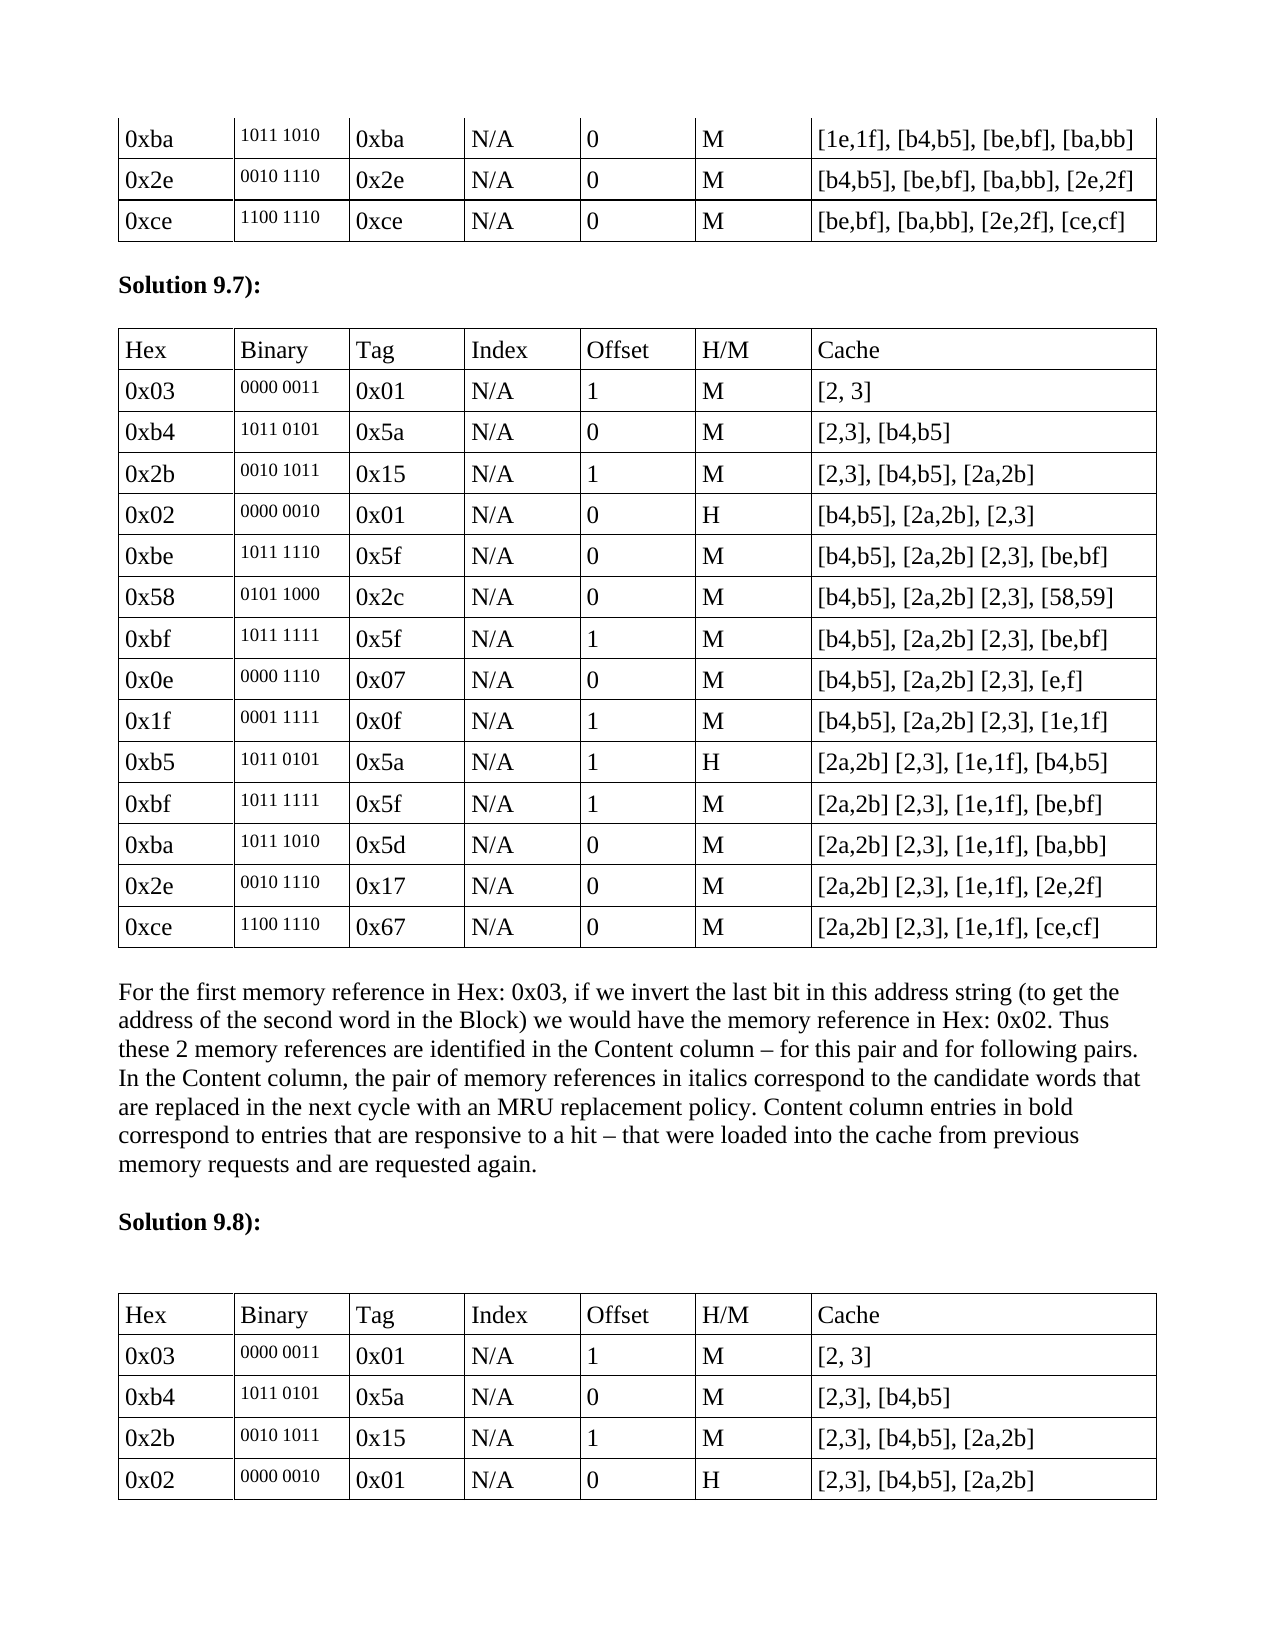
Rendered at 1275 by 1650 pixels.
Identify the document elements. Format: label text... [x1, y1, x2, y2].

table_cell N/A [465, 659, 580, 699]
table_cell H [696, 1459, 811, 1499]
table_cell [b4,b5], [2a,2b] [2,3], [be,bf] [812, 618, 1156, 658]
table_header H/M [696, 329, 811, 369]
table_cell 0xbf [119, 618, 233, 658]
table_cell [2, 3] [812, 1335, 1156, 1375]
table_cell 0x2c [350, 577, 464, 617]
table_cell 0x01 [350, 1335, 464, 1375]
table_header Cache [812, 1294, 1156, 1334]
table_header H/M [696, 1294, 811, 1334]
table_cell N/A [465, 783, 580, 823]
table_header Offset [581, 329, 695, 369]
table_cell M [696, 659, 811, 699]
table_cell 1011 0101 [235, 1376, 349, 1417]
table_cell 0xba [119, 824, 233, 864]
table_cell N/A [465, 535, 580, 576]
table_cell 0 [581, 118, 695, 158]
table_cell 0x01 [350, 370, 464, 411]
table_cell 0010 1110 [235, 865, 349, 906]
table_cell N/A [465, 742, 580, 782]
table_cell H [696, 742, 811, 782]
table_cell M [696, 577, 811, 617]
table_cell [b4,b5], [2a,2b] [2,3], [be,bf] [812, 535, 1156, 576]
table_cell M [696, 201, 811, 241]
table_cell [2a,2b] [2,3], [1e,1f], [b4,b5] [812, 742, 1156, 782]
table_cell 0x01 [350, 1459, 464, 1499]
table_cell 0xb4 [119, 1376, 233, 1417]
table_cell [b4,b5], [2a,2b] [2,3], [e,f] [812, 659, 1156, 699]
table_cell 0xce [350, 201, 464, 241]
table_header Index [465, 1294, 580, 1334]
table_cell 0x58 [119, 577, 233, 617]
table_cell 0x17 [350, 865, 464, 906]
table_cell 0 [581, 494, 695, 534]
table_cell M [696, 700, 811, 741]
table_cell 1 [581, 1335, 695, 1375]
table_cell 0x15 [350, 1418, 464, 1458]
table_cell [b4,b5], [be,bf], [ba,bb], [2e,2f] [812, 159, 1156, 199]
table_cell 0 [581, 577, 695, 617]
table_cell N/A [465, 412, 580, 452]
table_cell 0x2b [119, 453, 233, 493]
table_cell 0x5a [350, 742, 464, 782]
table_cell 1011 1111 [235, 783, 349, 823]
table_cell 0x67 [350, 907, 464, 947]
table_cell 1011 0101 [235, 742, 349, 782]
table_cell [2a,2b] [2,3], [1e,1f], [be,bf] [812, 783, 1156, 823]
table_header Hex [119, 329, 233, 369]
table_cell 0x5a [350, 412, 464, 452]
table_cell N/A [465, 118, 580, 158]
table_cell M [696, 865, 811, 906]
table_cell 0x5f [350, 618, 464, 658]
table_cell M [696, 370, 811, 411]
table_cell [be,bf], [ba,bb], [2e,2f], [ce,cf] [812, 201, 1156, 241]
table_cell 0101 1000 [235, 577, 349, 617]
text For the first memory reference in Hex: 0x03, if we invert the last bit in this address string (to get the address of the second word in the Block) we would have the memory reference in Hex: 0x02. Thus these 2 memory references are identified in the Content column – for this pair and for following pairs. In the Content column, the pair of memory references in italics correspond to the candidate words that are replaced in the next cycle with an MRU replacement policy. Content column entries in bold correspond to entries that are responsive to a hit – that were loaded into the cache from previous memory requests and are requested again. [118, 977, 1157, 1178]
table_cell 0x01 [350, 494, 464, 534]
table_cell N/A [465, 159, 580, 199]
table_header Cache [812, 329, 1156, 369]
table_cell H [696, 494, 811, 534]
table_cell 0x0e [119, 659, 233, 699]
table_cell 0xb4 [119, 412, 233, 452]
table_cell 0x02 [119, 494, 233, 534]
table_cell 1 [581, 700, 695, 741]
table_cell 0010 1110 [235, 159, 349, 199]
table_cell 0 [581, 865, 695, 906]
table_cell 1 [581, 618, 695, 658]
table_cell [2,3], [b4,b5], [2a,2b] [812, 453, 1156, 493]
table_cell 0xbe [119, 535, 233, 576]
table_cell N/A [465, 370, 580, 411]
table_cell 0 [581, 201, 695, 241]
table_cell M [696, 824, 811, 864]
table_cell 0x03 [119, 370, 233, 411]
table_cell M [696, 1335, 811, 1375]
table_cell 0xbf [119, 783, 233, 823]
table_cell 0x5d [350, 824, 464, 864]
table_cell 0010 1011 [235, 453, 349, 493]
table_cell N/A [465, 453, 580, 493]
table_cell 0001 1111 [235, 700, 349, 741]
table_cell N/A [465, 577, 580, 617]
table_cell M [696, 1418, 811, 1458]
table_cell 0010 1011 [235, 1418, 349, 1458]
table_cell 0xba [350, 118, 464, 158]
table_cell [2, 3] [812, 370, 1156, 411]
table_cell [1e,1f], [b4,b5], [be,bf], [ba,bb] [812, 118, 1156, 158]
table_cell 0 [581, 824, 695, 864]
table_cell N/A [465, 907, 580, 947]
table_cell 0 [581, 659, 695, 699]
table_cell M [696, 159, 811, 199]
table_cell 0x02 [119, 1459, 233, 1499]
table_cell 1 [581, 453, 695, 493]
table_cell M [696, 783, 811, 823]
table_header Tag [350, 1294, 464, 1334]
table_cell 0 [581, 535, 695, 576]
table_cell [2a,2b] [2,3], [1e,1f], [ba,bb] [812, 824, 1156, 864]
table_cell M [696, 535, 811, 576]
table_cell 0x5f [350, 535, 464, 576]
table_cell [2,3], [b4,b5], [2a,2b] [812, 1418, 1156, 1458]
table_cell [b4,b5], [2a,2b], [2,3] [812, 494, 1156, 534]
table_cell 0000 0011 [235, 1335, 349, 1375]
table_cell N/A [465, 1335, 580, 1375]
table_cell N/A [465, 618, 580, 658]
table_cell [2,3], [b4,b5] [812, 1376, 1156, 1417]
table_header Hex [119, 1294, 233, 1334]
text Solution 9.7): [118, 271, 1157, 299]
table_cell 0 [581, 907, 695, 947]
table_cell 1011 1111 [235, 618, 349, 658]
table_cell 0xce [119, 201, 233, 241]
table_cell M [696, 118, 811, 158]
table_cell M [696, 618, 811, 658]
table_header Tag [350, 329, 464, 369]
table_cell N/A [465, 824, 580, 864]
table_cell [2a,2b] [2,3], [1e,1f], [2e,2f] [812, 865, 1156, 906]
table_cell 1100 1110 [235, 907, 349, 947]
table_cell 0x5f [350, 783, 464, 823]
table_cell N/A [465, 494, 580, 534]
table_cell 1 [581, 1418, 695, 1458]
table_cell 0xb5 [119, 742, 233, 782]
table_cell N/A [465, 865, 580, 906]
table_cell 1011 0101 [235, 412, 349, 452]
table_cell 0x2b [119, 1418, 233, 1458]
table_header Index [465, 329, 580, 369]
table_cell N/A [465, 1418, 580, 1458]
table_cell 0x03 [119, 1335, 233, 1375]
table_cell [2,3], [b4,b5] [812, 412, 1156, 452]
table_header Offset [581, 1294, 695, 1334]
table_header Binary [235, 329, 349, 369]
table_cell 0000 0011 [235, 370, 349, 411]
table_cell N/A [465, 1376, 580, 1417]
table_cell 0000 0010 [235, 1459, 349, 1499]
table_cell [b4,b5], [2a,2b] [2,3], [58,59] [812, 577, 1156, 617]
table_cell [b4,b5], [2a,2b] [2,3], [1e,1f] [812, 700, 1156, 741]
table_cell N/A [465, 1459, 580, 1499]
table_cell 0x2e [350, 159, 464, 199]
table_cell 0x2e [119, 159, 233, 199]
table_cell 0 [581, 412, 695, 452]
table_cell 0x07 [350, 659, 464, 699]
table_cell [2a,2b] [2,3], [1e,1f], [ce,cf] [812, 907, 1156, 947]
table_header Binary [235, 1294, 349, 1334]
table_cell 0x0f [350, 700, 464, 741]
table_cell 0000 0010 [235, 494, 349, 534]
table_cell 0x2e [119, 865, 233, 906]
table_cell M [696, 453, 811, 493]
table_cell 0x5a [350, 1376, 464, 1417]
table_cell 1 [581, 370, 695, 411]
table_cell 1011 1010 [235, 118, 349, 158]
table_cell 1011 1010 [235, 824, 349, 864]
table_cell 1100 1110 [235, 201, 349, 241]
table_cell 0 [581, 1459, 695, 1499]
table_cell N/A [465, 201, 580, 241]
table_cell N/A [465, 700, 580, 741]
table_cell 0 [581, 1376, 695, 1417]
table_cell 0xce [119, 907, 233, 947]
table_cell 0xba [119, 118, 233, 158]
table_cell 1 [581, 742, 695, 782]
table_cell 0000 1110 [235, 659, 349, 699]
table_cell 1011 1110 [235, 535, 349, 576]
table_cell 0x1f [119, 700, 233, 741]
table_cell 0x15 [350, 453, 464, 493]
table_cell 0 [581, 159, 695, 199]
table_cell [2,3], [b4,b5], [2a,2b] [812, 1459, 1156, 1499]
table_cell M [696, 1376, 811, 1417]
table_cell 1 [581, 783, 695, 823]
text Solution 9.8): [118, 1207, 1157, 1235]
table_cell M [696, 412, 811, 452]
table_cell M [696, 907, 811, 947]
